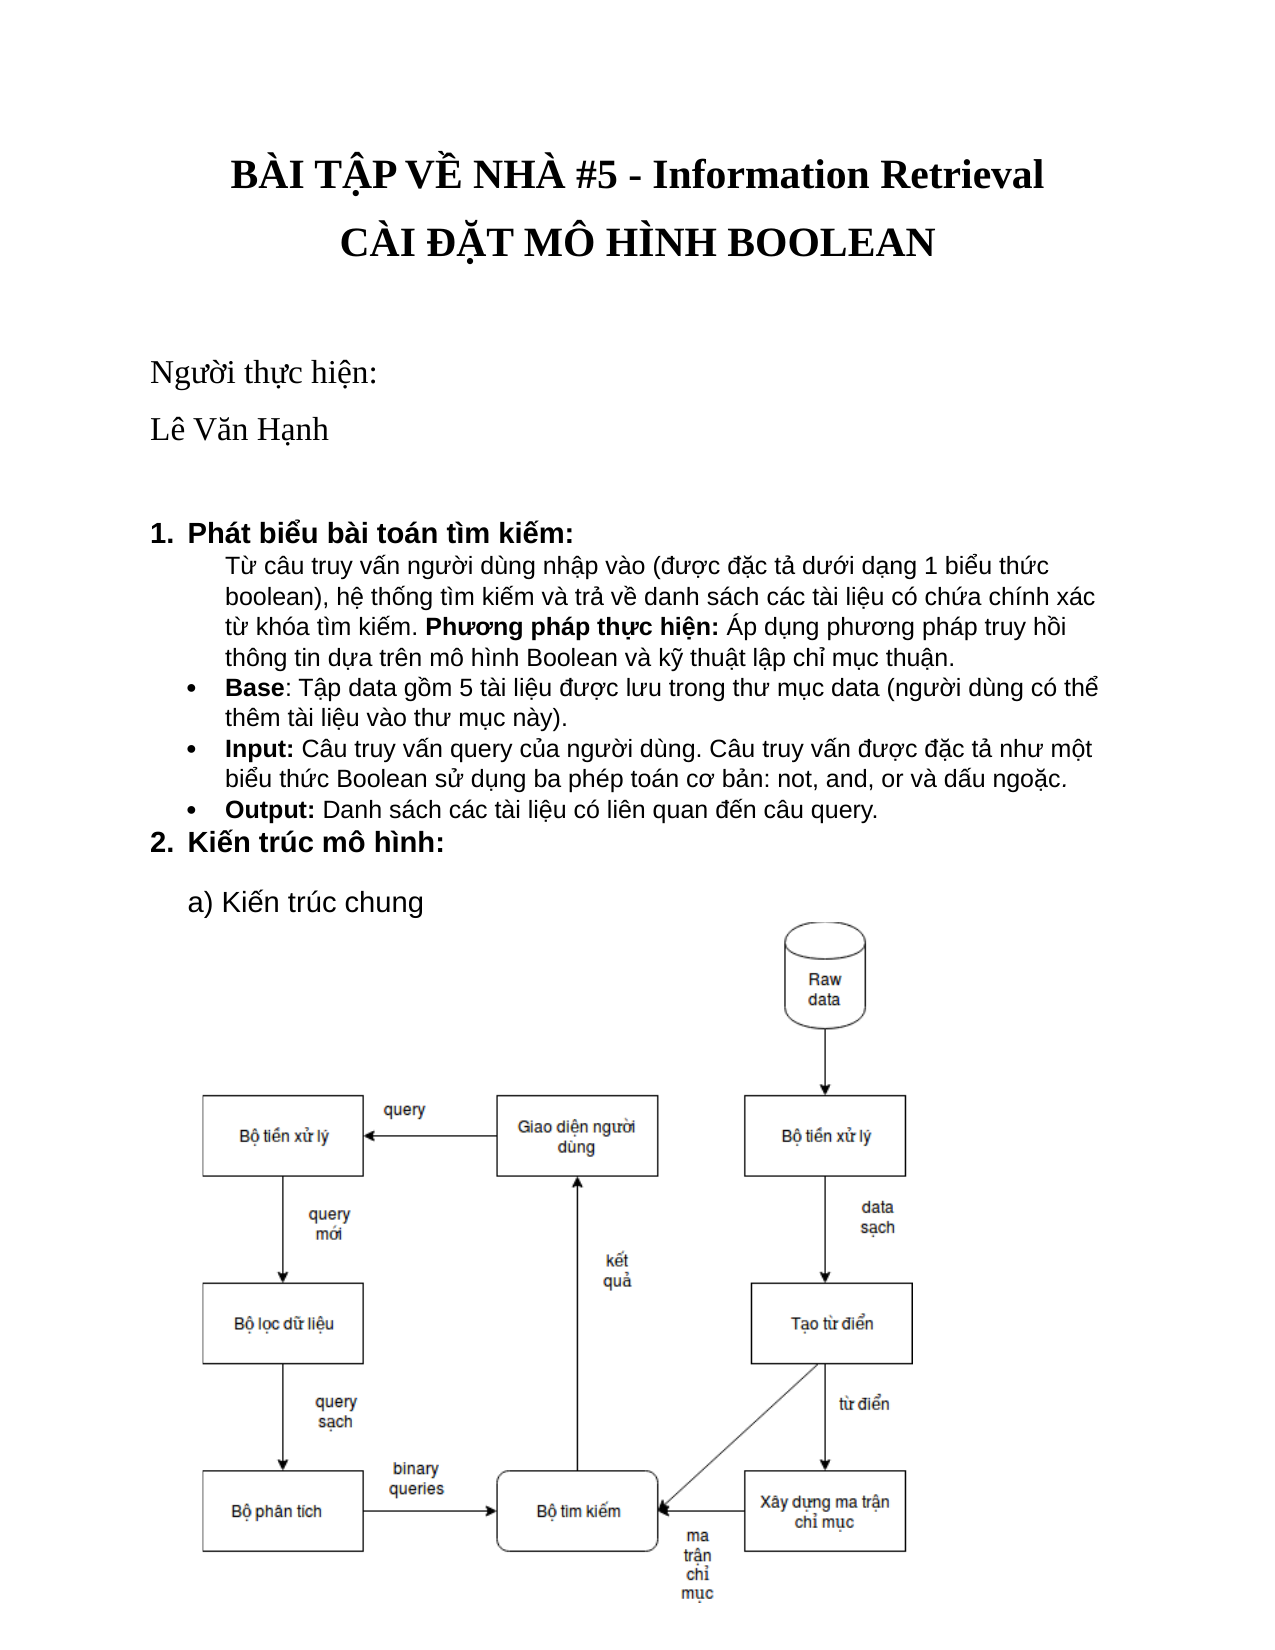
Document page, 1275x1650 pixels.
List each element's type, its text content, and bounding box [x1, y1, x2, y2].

picture [202, 922, 913, 1603]
list Phát biểu bài toán tìm kiếm: [150, 516, 1125, 549]
list Input: Câu truy vấn query của người dùng. Câu truy vấn được đặc tả như một biểu thức Boolean sử dụng ba phép toán cơ bản: not, and, or và dấu ngoặc. [187, 734, 1125, 793]
list Output: Danh sách các tài liệu có liên quan đến câu query. [187, 794, 1125, 823]
list Base: Tập data gồm 5 tài liệu được lưu trong thư mục data (người dùng có thể thêm tài liệu vào thư mục này). [187, 673, 1125, 732]
list Từ câu truy vấn người dùng nhập vào (được đặc tả dưới dạng 1 biểu thức boolean), hệ thống tìm kiếm và trả về danh sách các tài liệu có chứa chính xác từ khóa tìm kiếm. Phương pháp thực hiện: Áp dụng phương pháp truy hồi thông tin dựa trên mô hình Boolean và kỹ thuật lập chỉ mục thuận. [225, 551, 1125, 671]
list Kiến trúc mô hình: [150, 825, 1125, 858]
text CÀI ĐẶT MÔ HÌNH BOOLEAN [150, 217, 1125, 265]
text BÀI TẬP VỀ NHÀ #5 - Information Retrieval [150, 150, 1125, 198]
text Người thực hiện: [150, 352, 1125, 391]
subtitle a) Kiến trúc chung [150, 886, 1125, 919]
text Lê Văn Hạnh [150, 409, 1125, 448]
